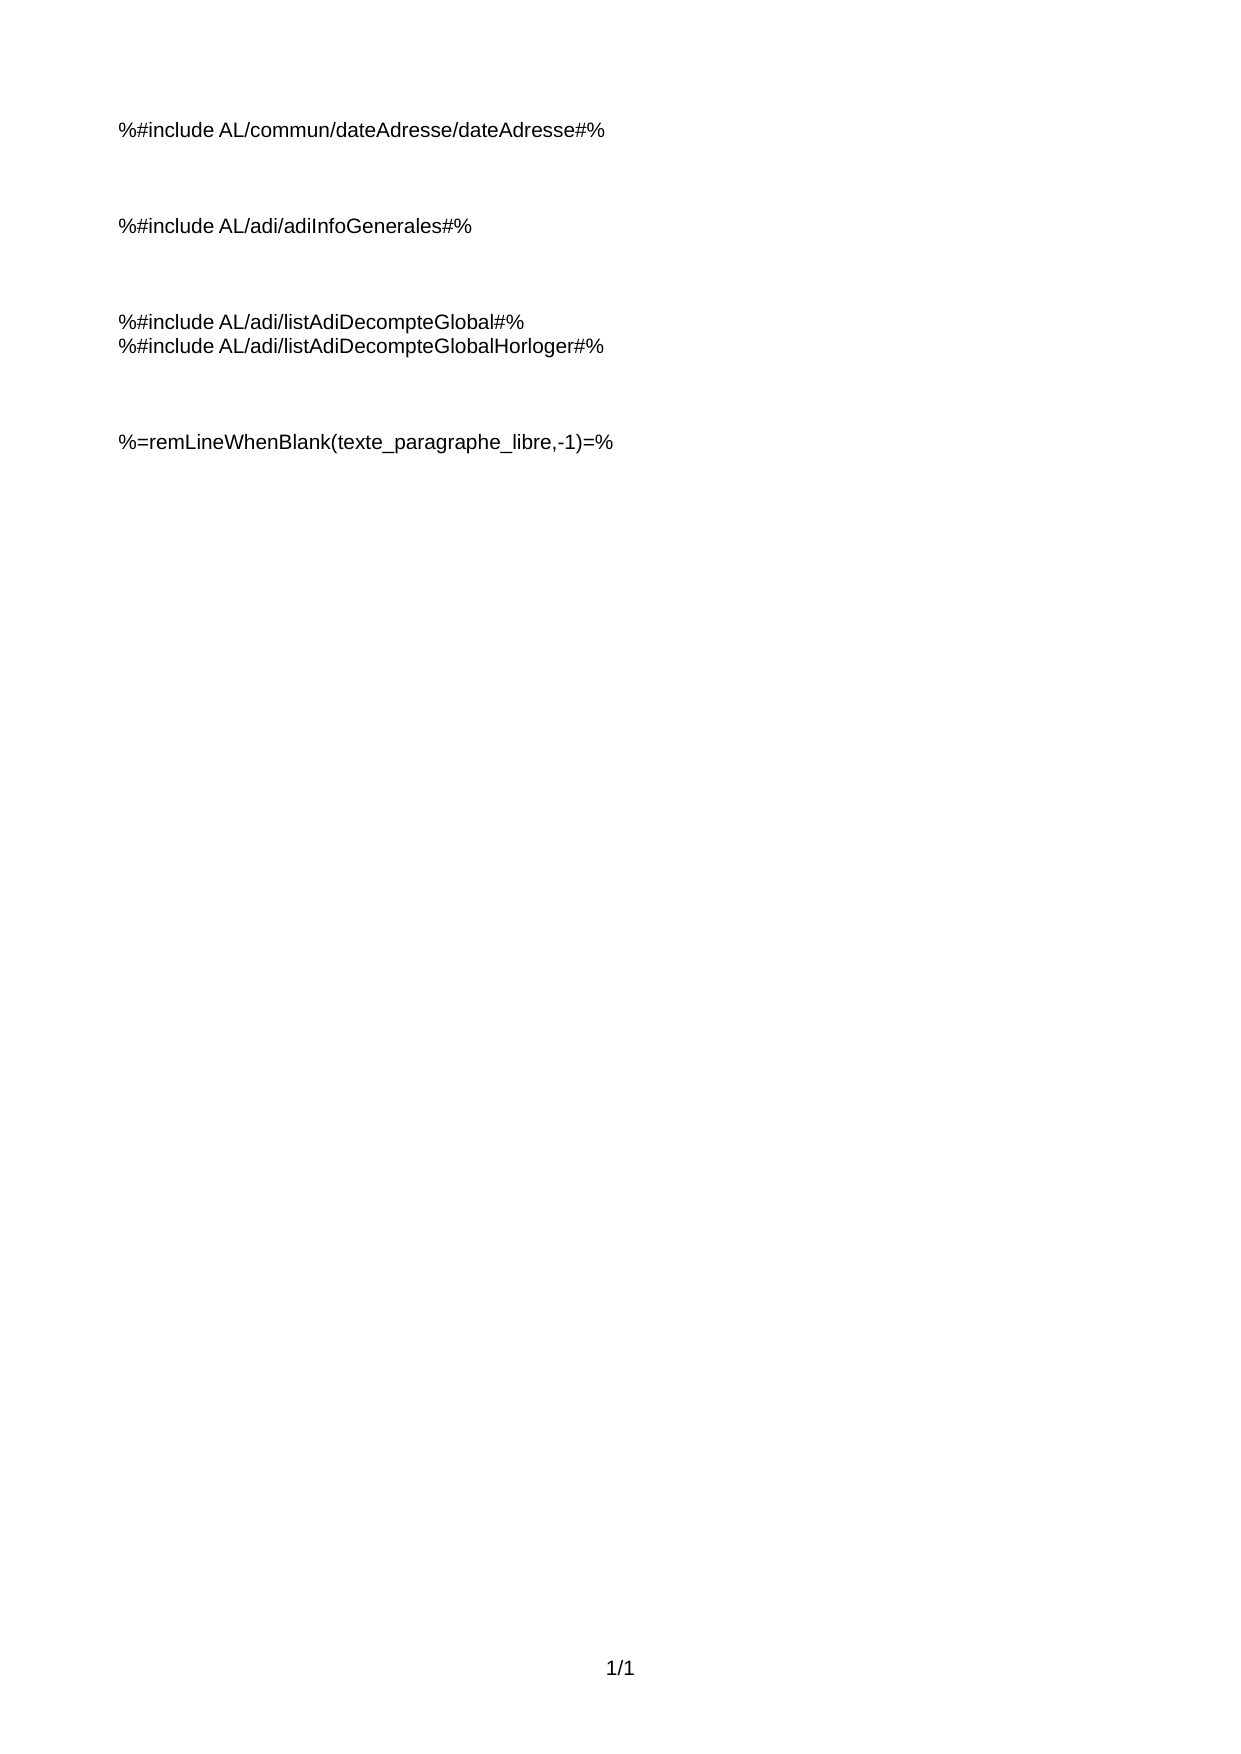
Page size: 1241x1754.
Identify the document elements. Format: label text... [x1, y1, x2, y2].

text %#include AL/commun/dateAdresse/dateAdresse#% [118, 118, 1122, 142]
text %#include AL/adi/listAdiDecompteGlobalHorloger#% [118, 334, 1122, 358]
text %#include AL/adi/listAdiDecompteGlobal#% [118, 310, 1122, 334]
text %#include AL/adi/adiInfoGenerales#% [118, 214, 1122, 238]
text %=remLineWhenBlank(texte_paragraphe_libre,-1)=% [118, 429, 1122, 453]
